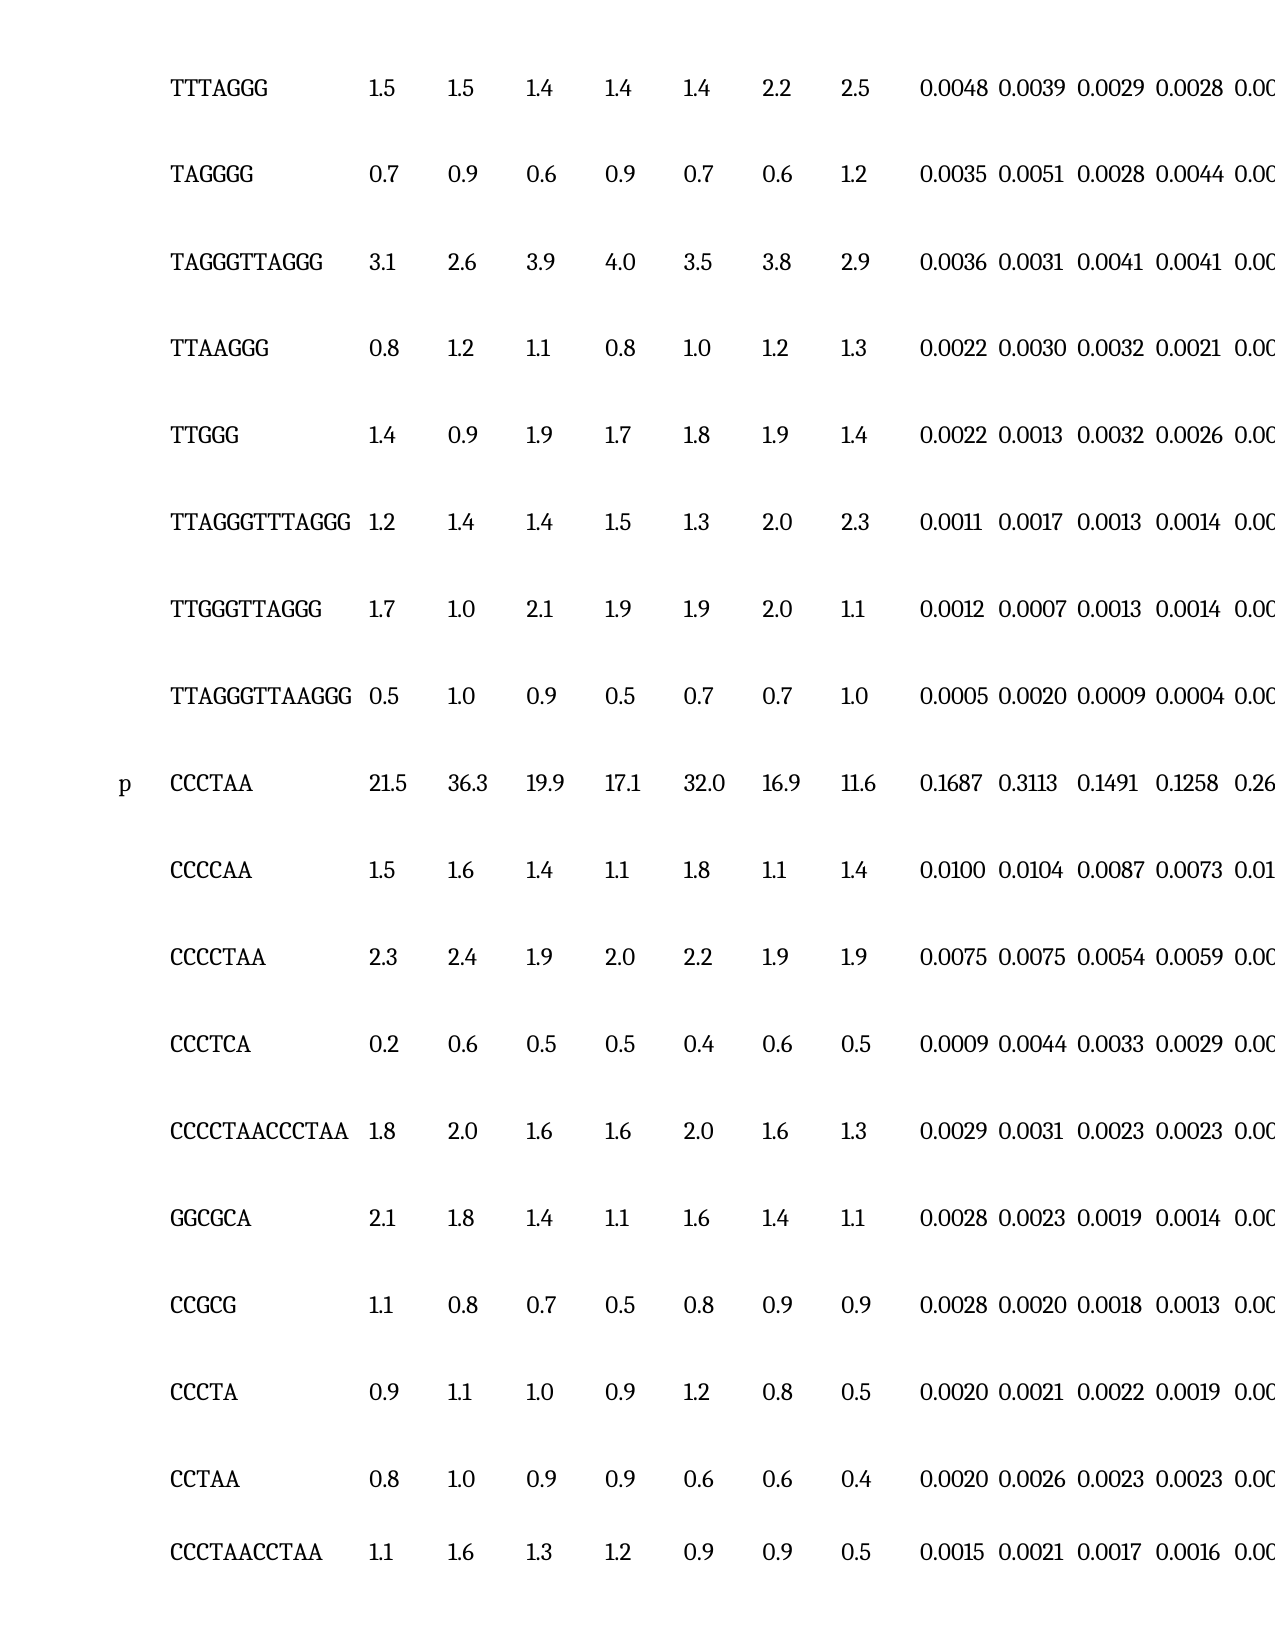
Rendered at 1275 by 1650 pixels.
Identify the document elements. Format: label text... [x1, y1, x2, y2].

table_cell 0.5 [841, 1364, 920, 1451]
table_cell 0.0021 [998, 1538, 1077, 1572]
table_cell 1.6 [684, 1190, 762, 1277]
table_cell 0.1491 [1077, 755, 1156, 842]
table_cell 0.4 [841, 1451, 920, 1538]
table_cell [118, 581, 170, 668]
table_cell 0.0075 [920, 929, 998, 1016]
table_cell 21.5 [369, 755, 448, 842]
table_cell 0.0067 [1234, 929, 1275, 1016]
table_cell 0.9 [841, 1277, 920, 1364]
table_cell CCGCG [170, 1277, 369, 1364]
table_cell 0.8 [763, 1364, 841, 1451]
table_cell 0.7 [684, 668, 762, 755]
table_cell 0.0023 [1156, 1103, 1234, 1190]
table_cell 1.9 [763, 407, 841, 494]
table_cell 0.3113 [998, 755, 1077, 842]
table_cell 1.1 [841, 1190, 920, 1277]
table_cell 1.6 [763, 1103, 841, 1190]
table_cell 0.0028 [1234, 407, 1275, 494]
table_cell 0.0029 [1156, 1016, 1234, 1103]
table_cell 1.1 [369, 1538, 448, 1572]
table_cell 1.4 [841, 407, 920, 494]
table_cell CCCTCA [170, 1016, 369, 1103]
table_cell 0.5 [841, 1016, 920, 1103]
table_cell 0.0016 [1234, 1451, 1275, 1538]
table_cell 3.8 [763, 233, 841, 320]
table_cell 0.5 [605, 1277, 684, 1364]
table_cell 1.3 [841, 320, 920, 407]
table_cell 0.0023 [1077, 1103, 1156, 1190]
table_cell 16.9 [763, 755, 841, 842]
table_cell 0.0041 [1156, 233, 1234, 320]
table_cell 1.2 [369, 494, 448, 581]
table_cell TTAGGGTTTAGGG [170, 494, 369, 581]
table_cell 0.0029 [920, 1103, 998, 1190]
table_cell 0.0006 [1234, 668, 1275, 755]
table_cell 1.2 [684, 1364, 762, 1451]
table_cell [118, 407, 170, 494]
table_cell 3.5 [684, 233, 762, 320]
table_cell 1.2 [763, 320, 841, 407]
table_cell CCCTAA [170, 755, 369, 842]
table_cell 0.0100 [920, 842, 998, 929]
table_cell 0.0014 [1156, 1190, 1234, 1277]
table_cell 0.6 [684, 1451, 762, 1538]
table_cell 1.9 [526, 929, 605, 1016]
table_cell 0.0020 [998, 668, 1077, 755]
table_cell 0.0004 [1156, 668, 1234, 755]
table_cell p [118, 755, 170, 842]
table_cell 0.0033 [1077, 1016, 1156, 1103]
table_cell 0.0020 [920, 1364, 998, 1451]
table_cell 1.9 [526, 407, 605, 494]
table_cell 0.0044 [1156, 146, 1234, 233]
table_cell 0.0022 [920, 407, 998, 494]
table_cell 0.8 [369, 320, 448, 407]
table_cell CCCCTAACCCTAA [170, 1103, 369, 1190]
table_cell 0.0015 [920, 1538, 998, 1572]
table_cell 0.0009 [1077, 668, 1156, 755]
table_cell TTAAGGG [170, 320, 369, 407]
table_cell 0.0032 [1077, 407, 1156, 494]
table_cell 0.0020 [920, 1451, 998, 1538]
table_cell 1.9 [841, 929, 920, 1016]
table_cell 0.0011 [920, 494, 998, 581]
table_cell 0.9 [526, 1451, 605, 1538]
table_cell 1.1 [841, 581, 920, 668]
table_cell 1.2 [605, 1538, 684, 1572]
table_cell 0.0022 [920, 320, 998, 407]
table_cell CCCTA [170, 1364, 369, 1451]
table_cell [118, 1016, 170, 1103]
table_cell 3.1 [369, 233, 448, 320]
table_cell 1.0 [526, 1364, 605, 1451]
table_cell 2.0 [763, 494, 841, 581]
table_cell 1.9 [605, 581, 684, 668]
table_cell 2.0 [763, 581, 841, 668]
table_cell GGCGCA [170, 1190, 369, 1277]
table_cell 0.0020 [998, 1277, 1077, 1364]
table_cell 0.8 [448, 1277, 526, 1364]
table_cell 1.0 [448, 581, 526, 668]
table_cell 11.6 [841, 755, 920, 842]
table_cell 1.6 [526, 1103, 605, 1190]
table_cell 2.9 [841, 233, 920, 320]
table_cell 2.2 [763, 59, 841, 146]
table_cell 0.0028 [1156, 59, 1234, 146]
table_cell 19.9 [526, 755, 605, 842]
table_cell 0.0028 [1077, 146, 1156, 233]
table_cell 0.0022 [1077, 1364, 1156, 1451]
table_cell 0.9 [526, 668, 605, 755]
table_cell 0.7 [526, 1277, 605, 1364]
table_cell CCTAA [170, 1451, 369, 1538]
table_cell 0.5 [605, 1016, 684, 1103]
table_cell 0.6 [526, 146, 605, 233]
table_cell TTAGGGTTAAGGG [170, 668, 369, 755]
table_cell CCCTAACCTAA [170, 1538, 369, 1572]
table_cell 1.7 [605, 407, 684, 494]
table_cell 0.0026 [998, 1451, 1077, 1538]
table_cell 0.2639 [1234, 755, 1275, 842]
table_cell 2.1 [369, 1190, 448, 1277]
table_cell [118, 1451, 170, 1538]
table_cell 0.0104 [998, 842, 1077, 929]
table_cell 0.0019 [1077, 1190, 1156, 1277]
table_cell TAGGGTTAGGG [170, 233, 369, 320]
table_cell 1.1 [763, 842, 841, 929]
table_cell 0.0041 [1077, 233, 1156, 320]
table_cell 0.9 [605, 1364, 684, 1451]
table_cell 0.5 [369, 668, 448, 755]
table_cell 0.0023 [998, 1190, 1077, 1277]
table_cell CCCCTAA [170, 929, 369, 1016]
table_cell [118, 320, 170, 407]
table_cell 0.0041 [1234, 233, 1275, 320]
table_cell 0.0032 [1077, 320, 1156, 407]
table_cell 0.0023 [1077, 1451, 1156, 1538]
table_cell 0.0012 [920, 581, 998, 668]
table_cell 0.0059 [1156, 929, 1234, 1016]
table_cell TTTAGGG [170, 59, 369, 146]
table_cell 0.0029 [1234, 320, 1275, 407]
table_cell 0.0023 [1156, 1451, 1234, 1538]
table_cell 0.5 [605, 668, 684, 755]
table_cell 1.1 [605, 1190, 684, 1277]
table_cell 1.4 [369, 407, 448, 494]
table_cell 1.6 [448, 1538, 526, 1572]
table_cell 0.0048 [920, 59, 998, 146]
table_cell 0.9 [448, 146, 526, 233]
table_cell 2.2 [684, 929, 762, 1016]
table_cell 0.9 [369, 1364, 448, 1451]
table_cell 1.1 [448, 1364, 526, 1451]
table_cell 0.0018 [1077, 1277, 1156, 1364]
table_cell 1.8 [684, 407, 762, 494]
table_cell 1.6 [605, 1103, 684, 1190]
table_cell 0.2 [369, 1016, 448, 1103]
table_cell 0.0030 [998, 320, 1077, 407]
table_cell [118, 1190, 170, 1277]
table_cell 36.3 [448, 755, 526, 842]
table_cell 1.4 [526, 842, 605, 929]
table_cell 0.0051 [998, 146, 1077, 233]
table_cell 0.9 [605, 1451, 684, 1538]
table_cell 1.7 [369, 581, 448, 668]
table_cell 0.0087 [1077, 842, 1156, 929]
table_cell 0.9 [605, 146, 684, 233]
table_cell 0.0016 [1156, 1538, 1234, 1572]
table_cell 1.9 [763, 929, 841, 1016]
table_cell [118, 1103, 170, 1190]
table_cell 0.6 [763, 1451, 841, 1538]
table_cell 0.0031 [998, 1103, 1077, 1190]
table_cell TTGGG [170, 407, 369, 494]
table_cell 1.0 [684, 320, 762, 407]
table_cell 2.5 [841, 59, 920, 146]
table_cell 0.9 [448, 407, 526, 494]
table_cell 0.5 [526, 1016, 605, 1103]
table_cell 2.4 [448, 929, 526, 1016]
table_cell [118, 59, 170, 146]
table_cell 0.0025 [1234, 1016, 1275, 1103]
table_cell 0.0034 [1234, 59, 1275, 146]
table_cell 2.0 [684, 1103, 762, 1190]
table_cell 1.0 [448, 668, 526, 755]
table_cell 1.5 [605, 494, 684, 581]
table_cell 1.4 [526, 494, 605, 581]
table_cell 1.4 [526, 59, 605, 146]
table_cell 0.7 [684, 146, 762, 233]
table_cell 0.0012 [1234, 1538, 1275, 1572]
table_cell 0.0075 [998, 929, 1077, 1016]
table_cell 0.6 [763, 1016, 841, 1103]
table_cell 3.9 [526, 233, 605, 320]
table_cell 1.3 [526, 1538, 605, 1572]
table_cell [118, 842, 170, 929]
table_cell 0.0029 [1234, 1103, 1275, 1190]
table_cell 1.5 [369, 842, 448, 929]
table_cell [118, 494, 170, 581]
table_cell 0.0009 [920, 1016, 998, 1103]
table_cell 0.0014 [1156, 494, 1234, 581]
table_cell 1.4 [448, 494, 526, 581]
table_cell 0.0014 [1156, 581, 1234, 668]
table_cell 2.3 [841, 494, 920, 581]
table_cell 1.8 [448, 1190, 526, 1277]
table_cell 2.0 [448, 1103, 526, 1190]
table_cell 0.0026 [1156, 407, 1234, 494]
table_cell 0.0031 [998, 233, 1077, 320]
table_cell 1.6 [448, 842, 526, 929]
table_cell 1.8 [684, 842, 762, 929]
table_cell 0.0017 [1077, 1538, 1156, 1572]
table_cell 1.5 [369, 59, 448, 146]
table_cell 1.2 [841, 146, 920, 233]
table_cell 1.4 [841, 842, 920, 929]
table_cell 1.2 [448, 320, 526, 407]
table_cell 1.1 [369, 1277, 448, 1364]
table_cell TAGGGG [170, 146, 369, 233]
table_cell 1.5 [448, 59, 526, 146]
table_cell [118, 929, 170, 1016]
table_cell 0.0036 [920, 233, 998, 320]
table_cell 1.4 [763, 1190, 841, 1277]
table_cell 1.4 [684, 59, 762, 146]
table_cell 17.1 [605, 755, 684, 842]
table_cell 0.7 [369, 146, 448, 233]
table_cell 1.1 [605, 842, 684, 929]
table_cell 0.8 [605, 320, 684, 407]
table_cell 0.0013 [998, 407, 1077, 494]
table_cell 1.4 [605, 59, 684, 146]
table_cell 1.0 [841, 668, 920, 755]
table_cell 0.0039 [998, 59, 1077, 146]
table_cell 0.9 [684, 1538, 762, 1572]
table_cell 0.0120 [1234, 842, 1275, 929]
table_cell 1.1 [526, 320, 605, 407]
table_cell 0.4 [684, 1016, 762, 1103]
table_cell 0.0013 [1156, 1277, 1234, 1364]
table_cell 0.9 [763, 1538, 841, 1572]
table_cell 0.0021 [998, 1364, 1077, 1451]
table_cell [118, 668, 170, 755]
table_cell 0.0013 [1077, 494, 1156, 581]
table_cell [118, 1538, 170, 1572]
table_cell CCCCAA [170, 842, 369, 929]
table_cell 0.0005 [920, 668, 998, 755]
table_cell 0.0019 [1156, 1364, 1234, 1451]
table_cell 0.0035 [920, 146, 998, 233]
table_cell 2.3 [369, 929, 448, 1016]
table_cell 32.0 [684, 755, 762, 842]
table_cell 0.9 [763, 1277, 841, 1364]
table_cell [118, 1277, 170, 1364]
table_cell 0.8 [369, 1451, 448, 1538]
table_cell 1.0 [448, 1451, 526, 1538]
table_cell 2.6 [448, 233, 526, 320]
table_cell 0.0021 [1156, 320, 1234, 407]
table_cell 0.0013 [1077, 581, 1156, 668]
table_cell 0.6 [763, 146, 841, 233]
table_cell [118, 146, 170, 233]
table_cell 0.5 [841, 1538, 920, 1572]
table_cell 1.4 [526, 1190, 605, 1277]
table_cell 2.0 [605, 929, 684, 1016]
table_cell 0.0073 [1156, 842, 1234, 929]
table_cell 0.0028 [920, 1277, 998, 1364]
table_cell 0.0028 [920, 1190, 998, 1277]
table_cell 0.0017 [998, 494, 1077, 581]
table_cell 0.0034 [1234, 146, 1275, 233]
table_cell 0.0054 [1077, 929, 1156, 1016]
table_cell TTGGGTTAGGG [170, 581, 369, 668]
table_cell 1.9 [684, 581, 762, 668]
table_cell 0.0016 [1234, 494, 1275, 581]
table_cell 0.0022 [1234, 1190, 1275, 1277]
table_cell 0.1687 [920, 755, 998, 842]
table_cell 1.3 [841, 1103, 920, 1190]
table_cell 0.0029 [1077, 59, 1156, 146]
table_cell 4.0 [605, 233, 684, 320]
table_cell 2.1 [526, 581, 605, 668]
table_cell 1.8 [369, 1103, 448, 1190]
table_cell 0.0007 [998, 581, 1077, 668]
table_cell [118, 1364, 170, 1451]
table_cell 0.0026 [1234, 1364, 1275, 1451]
table_cell 0.0015 [1234, 581, 1275, 668]
table_cell 0.6 [448, 1016, 526, 1103]
table_cell 0.7 [763, 668, 841, 755]
table_cell 0.1258 [1156, 755, 1234, 842]
table_cell 0.0021 [1234, 1277, 1275, 1364]
table_cell [118, 233, 170, 320]
table_cell 0.0044 [998, 1016, 1077, 1103]
table_cell 1.3 [684, 494, 762, 581]
table_cell 0.8 [684, 1277, 762, 1364]
